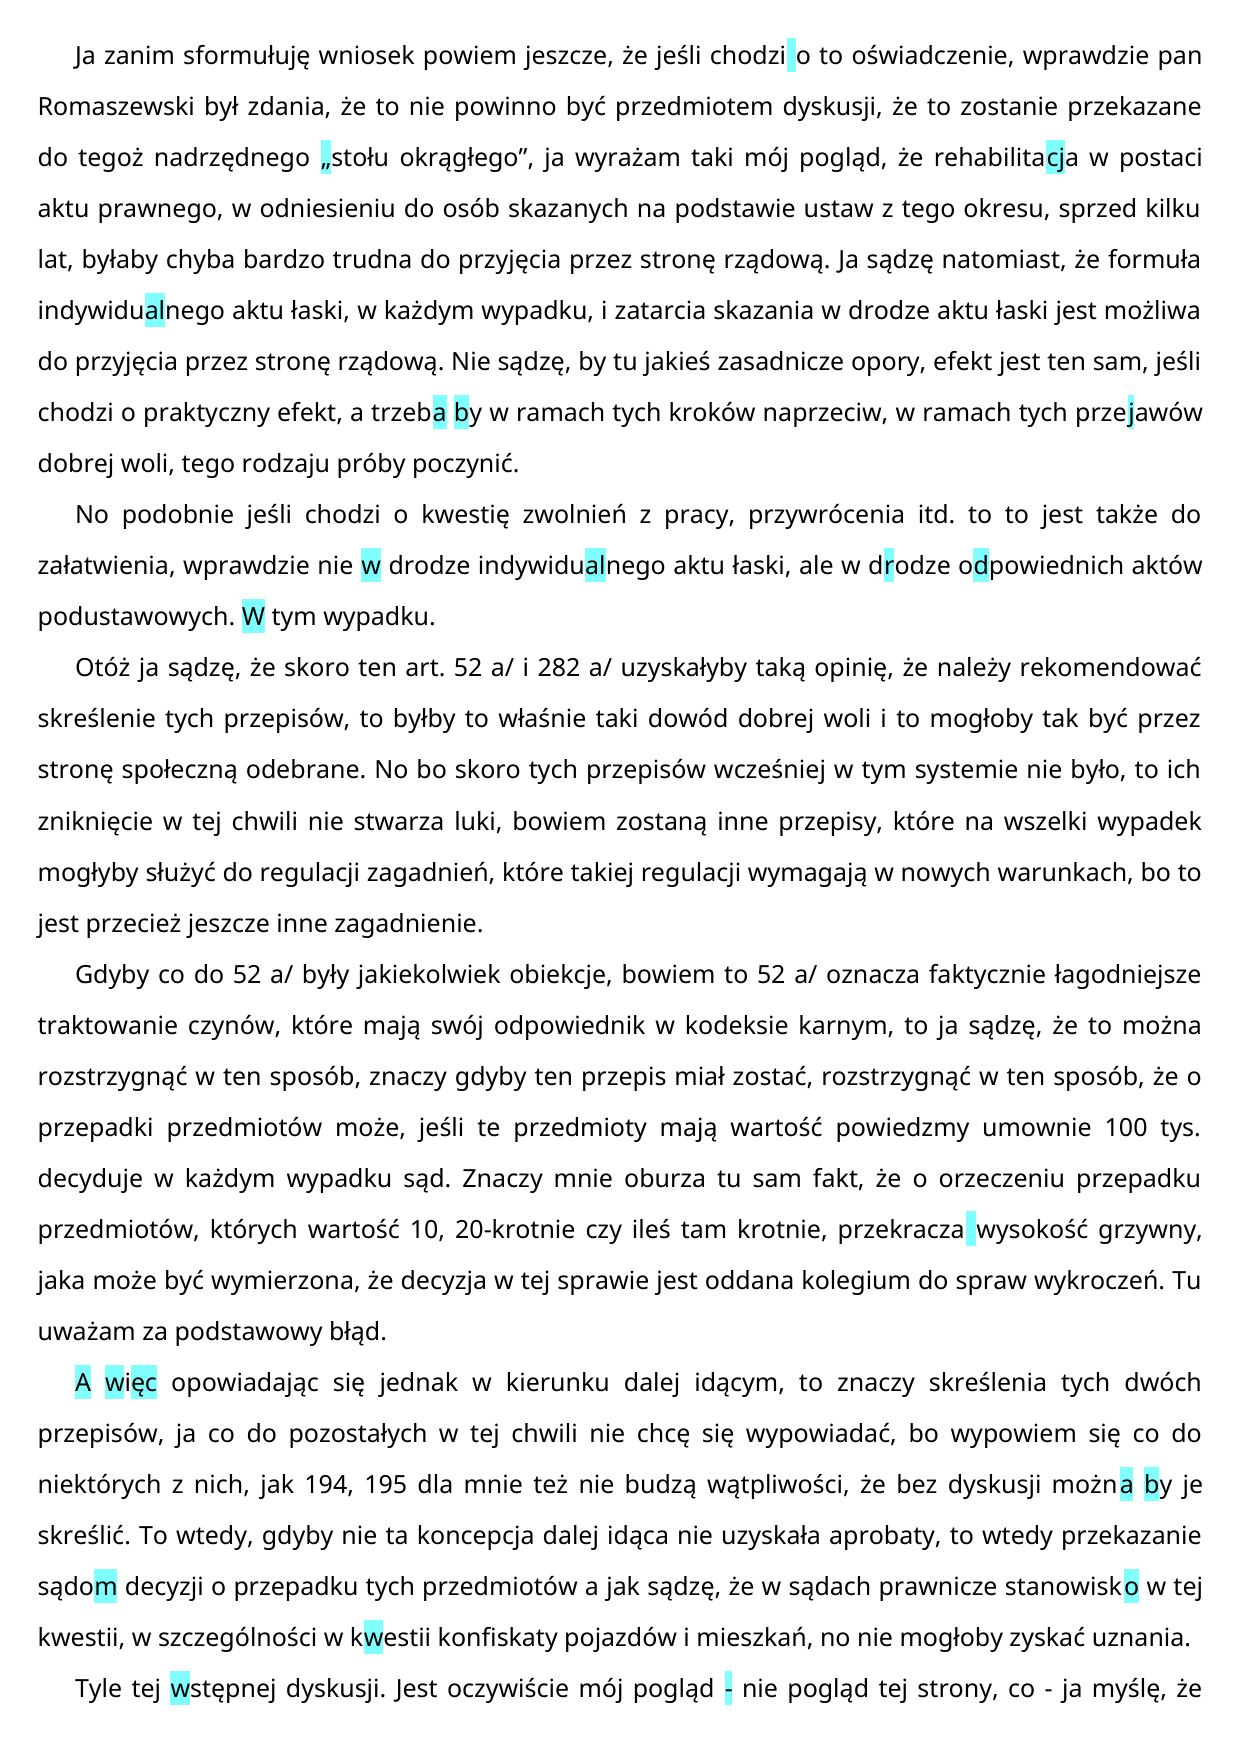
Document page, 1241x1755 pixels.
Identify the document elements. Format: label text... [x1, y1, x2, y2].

text Tyle tej wstępnej dyskusji. Jest oczywiście mój pogląd - nie pogląd tej strony, co - ja myślę, że [37, 1671, 1203, 1705]
text No podobnie jeśli chodzi o kwestię zwolnień z pracy, przywrócenia itd. to to jest także do załatwienia, wprawdzie nie w drodze indywidualnego aktu łaski, ale w drodze odpowiednich aktów podustawowych. W tym wypadku. [37, 497, 1203, 633]
text A więc opowiadając się jednak w kierunku dalej idącym, to znaczy skreślenia tych dwóch przepisów, ja co do pozostałych w tej chwili nie chcę się wypowiadać, bo wypowiem się co do niektórych z nich, jak 194, 195 dla mnie też nie budzą wątpliwości, że bez dyskusji można by je skreślić. To wtedy, gdyby nie ta koncepcja dalej idąca nie uzyskała aprobaty, to wtedy przekazanie sądom decyzji o przepadku tych przedmiotów a jak sądzę, że w sądach prawnicze stanowisko w tej kwestii, w szczególności w kwestii konfiskaty pojazdów i mieszkań, no nie mogłoby zyskać uznania. [37, 1364, 1203, 1654]
text Ja zanim sformułuję wniosek powiem jeszcze, że jeśli chodzi o to oświadczenie, wprawdzie pan Romaszewski był zdania, że to nie powinno być przedmiotem dyskusji, że to zostanie przekazane do tegoż nadrzędnego „stołu okrągłego”, ja wyrażam taki mój pogląd, że rehabilitacja w postaci aktu prawnego, w odniesieniu do osób skazanych na podstawie ustaw z tego okresu, sprzed kilku lat, byłaby chyba bardzo trudna do przyjęcia przez stronę rządową. Ja sądzę natomiast, że formuła indywidualnego aktu łaski, w każdym wypadku, i zatarcia skazania w drodze aktu łaski jest możliwa do przyjęcia przez stronę rządową. Nie sądzę, by tu jakieś zasadnicze opory, efekt jest ten sam, jeśli chodzi o praktyczny efekt, a trzeba by w ramach tych kroków naprzeciw, w ramach tych przejawów dobrej woli, tego rodzaju próby poczynić. [37, 37, 1203, 480]
text Gdyby co do 52 a/ były jakiekolwiek obiekcje, bowiem to 52 a/ oznacza faktycznie łagodniejsze traktowanie czynów, które mają swój odpowiednik w kodeksie karnym, to ja sądzę, że to można rozstrzygnąć w ten sposób, znaczy gdyby ten przepis miał zostać, rozstrzygnąć w ten sposób, że o przepadki przedmiotów może, jeśli te przedmioty mają wartość powiedzmy umownie 100 tys. decyduje w każdym wypadku sąd. Znaczy mnie oburza tu sam fakt, że o orzeczeniu przepadku przedmiotów, których wartość 10, 20-krotnie czy ileś tam krotnie, przekracza wysokość grzywny, jaka może być wymierzona, że decyzja w tej sprawie jest oddana kolegium do spraw wykroczeń. Tu uważam za podstawowy błąd. [37, 956, 1203, 1348]
text Otóż ja sądzę, że skoro ten art. 52 a/ i 282 a/ uzyskałyby taką opinię, że należy rekomendować skreślenie tych przepisów, to byłby to właśnie taki dowód dobrej woli i to mogłoby tak być przez stronę społeczną odebrane. No bo skoro tych przepisów wcześniej w tym systemie nie było, to ich zniknięcie w tej chwili nie stwarza luki, bowiem zostaną inne przepisy, które na wszelki wypadek mogłyby służyć do regulacji zagadnień, które takiej regulacji wymagają w nowych warunkach, bo to jest przecież jeszcze inne zagadnienie. [37, 650, 1203, 939]
